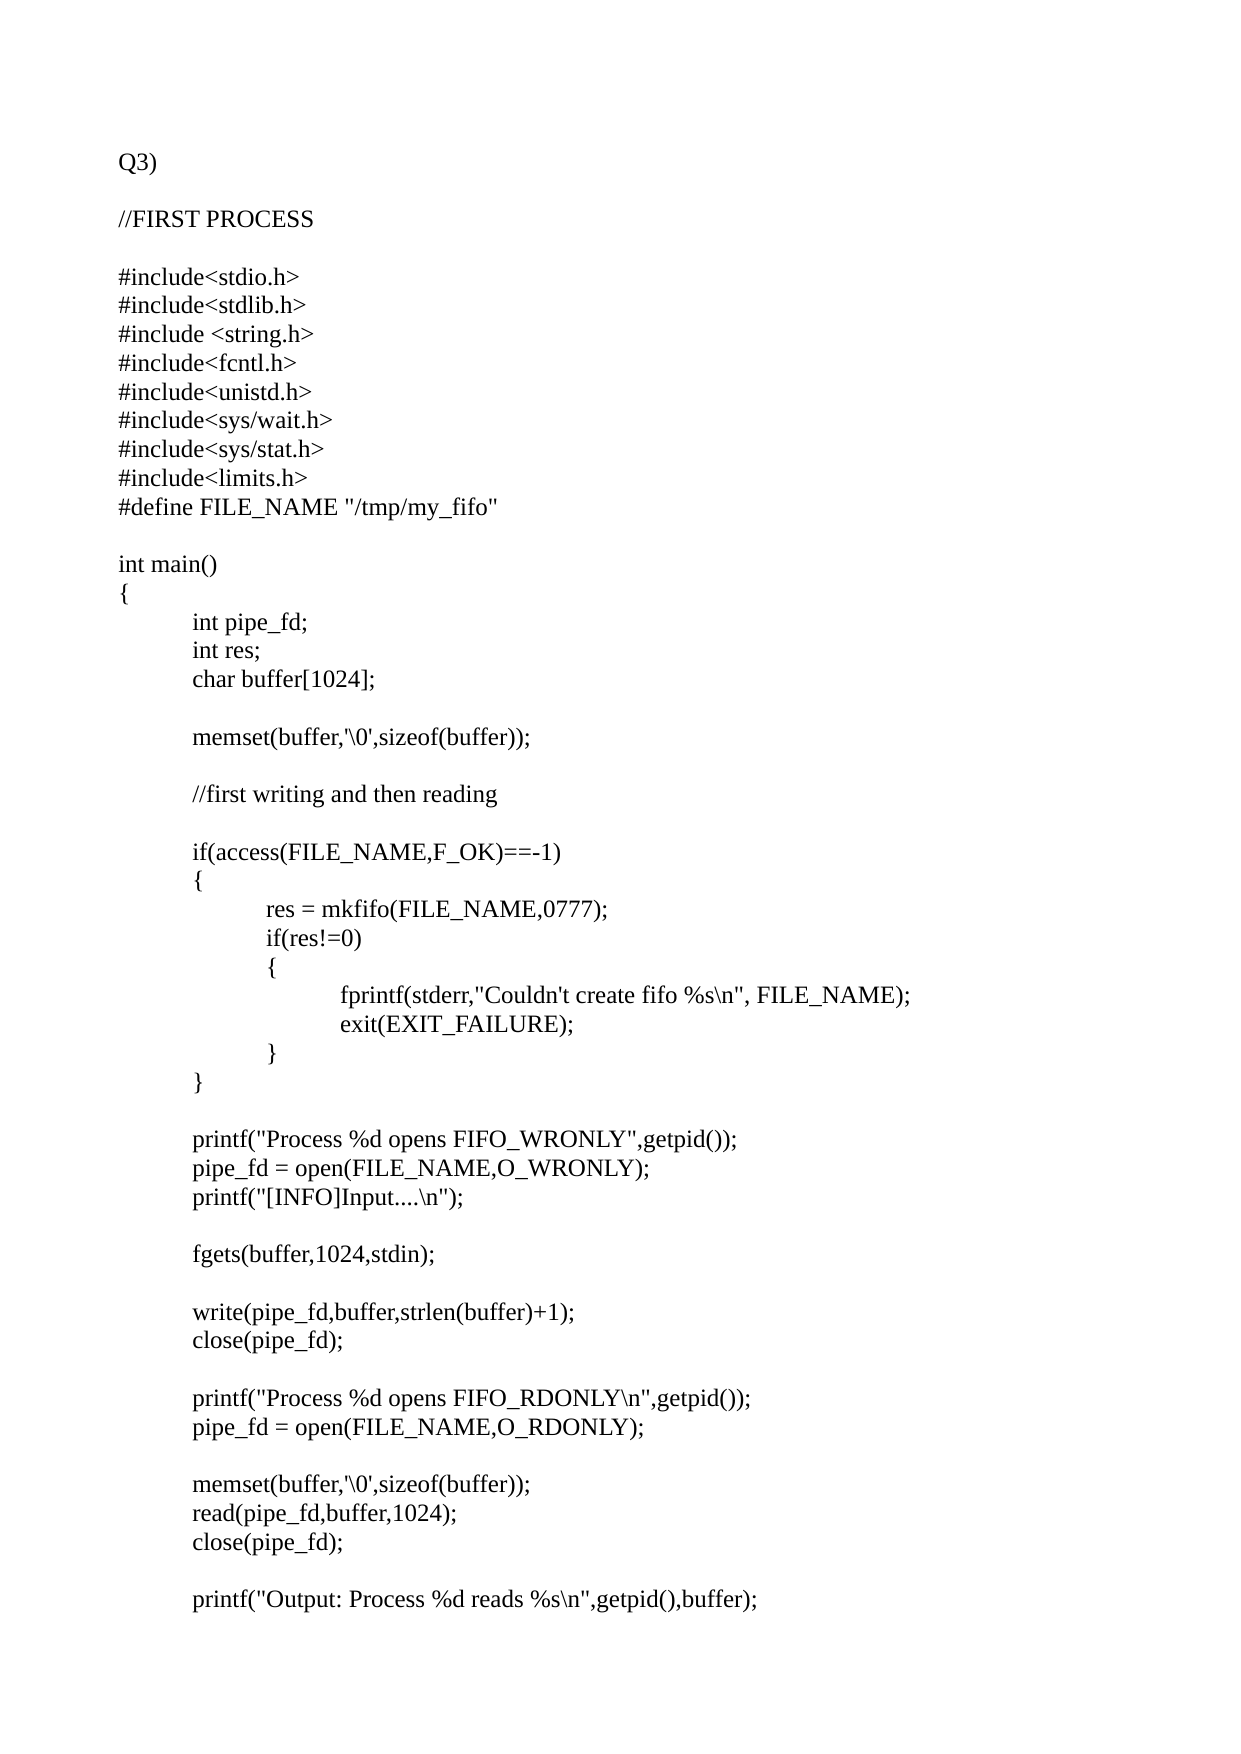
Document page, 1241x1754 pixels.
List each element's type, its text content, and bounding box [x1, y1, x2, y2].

text //FIRST PROCESS [118, 204, 1122, 233]
text int main() [118, 549, 1122, 578]
text #include<sys/stat.h> [118, 434, 1122, 463]
text read(pipe_fd,buffer,1024); [118, 1498, 1122, 1527]
text } [118, 1038, 1122, 1067]
text int res; [118, 636, 1122, 664]
text } [118, 1067, 1122, 1096]
text #include<unistd.h> [118, 377, 1122, 406]
text res = mkfifo(FILE_NAME,0777); [118, 894, 1122, 923]
text printf("Process %d opens FIFO_WRONLY",getpid()); [118, 1124, 1122, 1153]
text printf("Output: Process %d reads %s\n",getpid(),buffer); [118, 1584, 1122, 1613]
text if(access(FILE_NAME,F_OK)==-1) [118, 837, 1122, 866]
text #include<stdlib.h> [118, 291, 1122, 319]
text write(pipe_fd,buffer,strlen(buffer)+1); [118, 1297, 1122, 1326]
text int pipe_fd; [118, 607, 1122, 636]
text { [118, 952, 1122, 981]
text { [118, 866, 1122, 894]
text #define FILE_NAME "/tmp/my_fifo" [118, 492, 1122, 521]
text pipe_fd = open(FILE_NAME,O_RDONLY); [118, 1412, 1122, 1441]
text exit(EXIT_FAILURE); [118, 1009, 1122, 1038]
text memset(buffer,'\0',sizeof(buffer)); [118, 722, 1122, 751]
text printf("Process %d opens FIFO_RDONLY\n",getpid()); [118, 1383, 1122, 1412]
text close(pipe_fd); [118, 1527, 1122, 1556]
text close(pipe_fd); [118, 1326, 1122, 1354]
text pipe_fd = open(FILE_NAME,O_WRONLY); [118, 1153, 1122, 1182]
text #include<stdio.h> [118, 262, 1122, 291]
text //first writing and then reading [118, 779, 1122, 808]
text #include<limits.h> [118, 463, 1122, 492]
text #include <string.h> [118, 319, 1122, 348]
text memset(buffer,'\0',sizeof(buffer)); [118, 1469, 1122, 1498]
text #include<sys/wait.h> [118, 406, 1122, 434]
text #include<fcntl.h> [118, 348, 1122, 377]
text fgets(buffer,1024,stdin); [118, 1239, 1122, 1268]
text Q3) [118, 147, 1122, 176]
text printf("[INFO]Input....\n"); [118, 1182, 1122, 1211]
text char buffer[1024]; [118, 664, 1122, 693]
text if(res!=0) [118, 923, 1122, 952]
text { [118, 578, 1122, 607]
text fprintf(stderr,"Couldn't create fifo %s\n", FILE_NAME); [118, 981, 1122, 1009]
